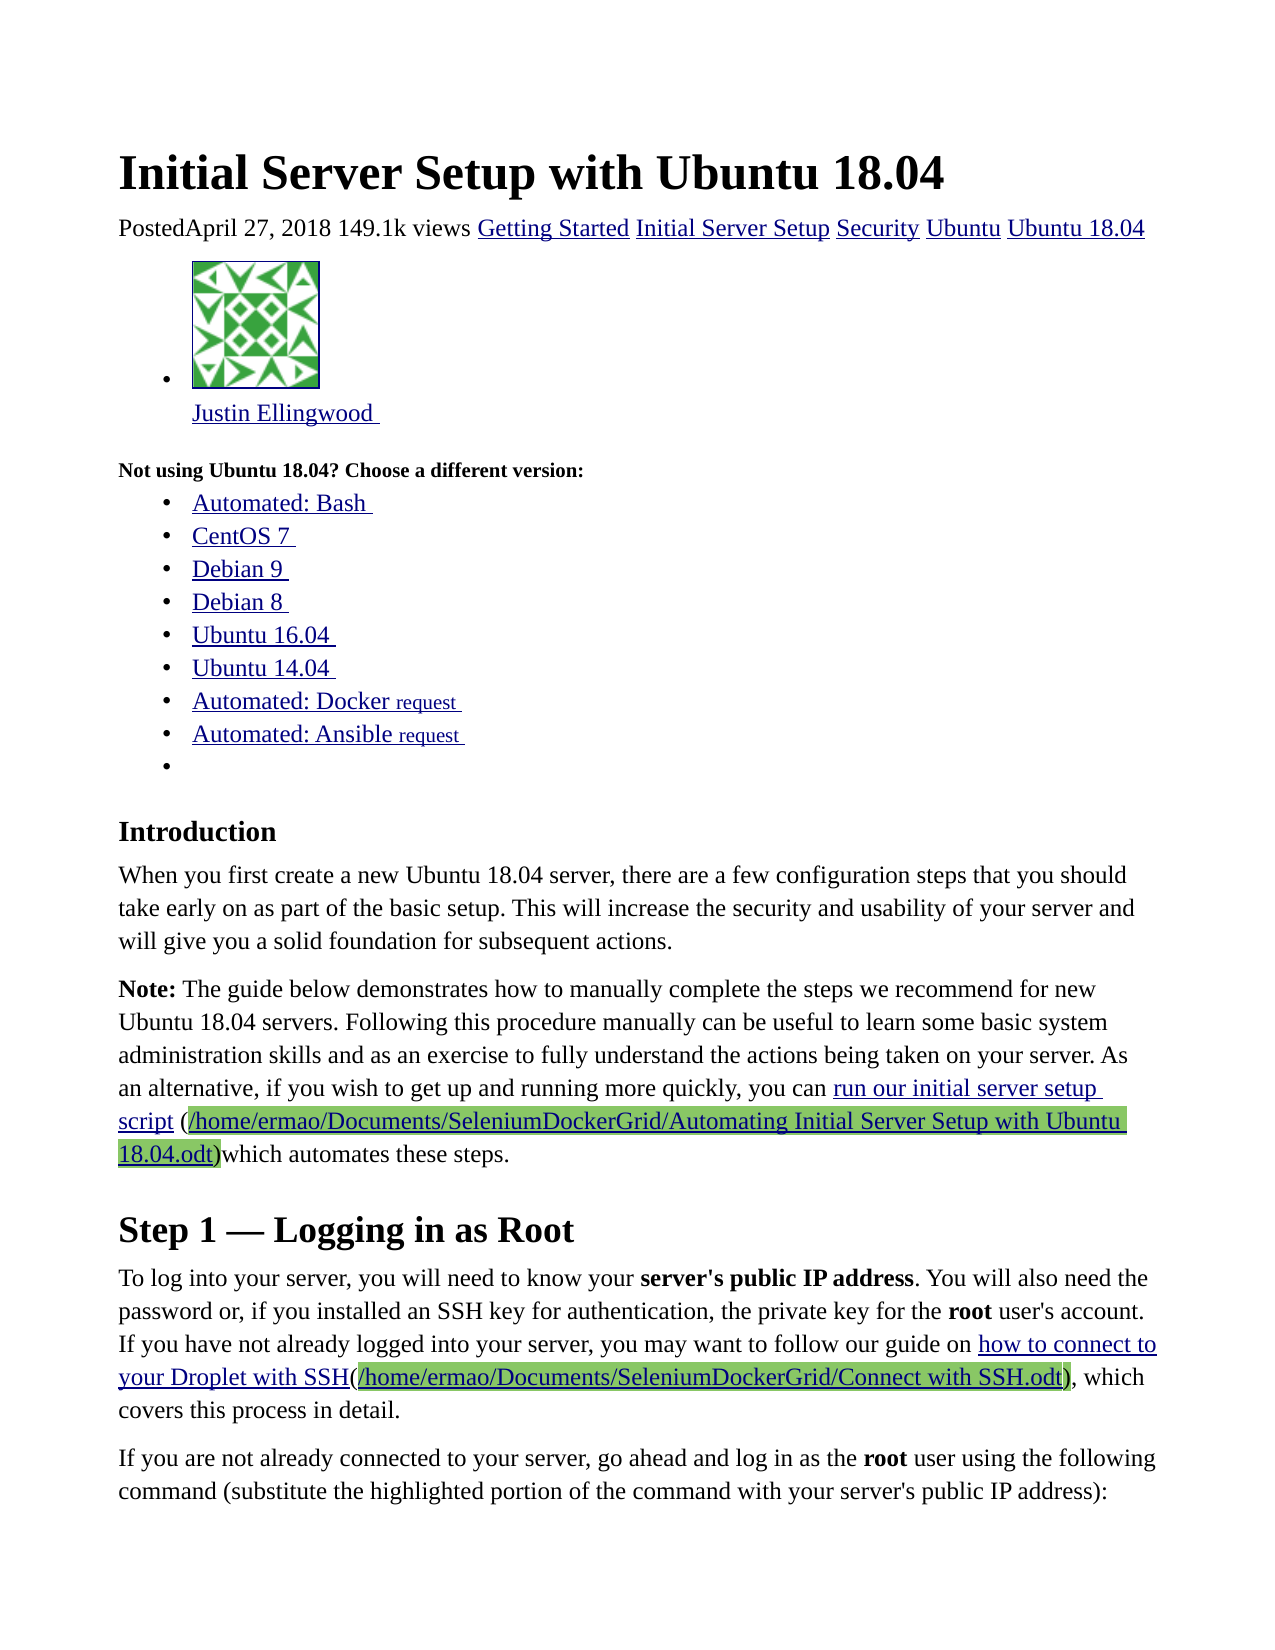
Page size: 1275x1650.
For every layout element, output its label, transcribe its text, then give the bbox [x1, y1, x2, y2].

text To log into your server, you will need to know your server's public IP address. You will also need the password or, if you installed an SSH key for authentication, the private key for the root user's account. If you have not already logged into your server, you may want to follow our guide on how to connect to your Droplet with SSH(/home/ermao/Documents/SeleniumDockerGrid/Connect with SSH.odt), which covers this process in detail. [118, 1263, 1157, 1424]
subtitle Step 1 — Logging in as Root [118, 1208, 1157, 1251]
text If you are not already connected to your server, go ahead and log in as the root user using the following command (substitute the highlighted portion of the command with your server's public IP address): [118, 1443, 1157, 1505]
list Automated: Docker request [162, 686, 1157, 715]
list Automated: Bash [162, 488, 1157, 517]
subtitle Not using Ubuntu 18.04? Choose a different version: [118, 458, 1157, 482]
subtitle Introduction [118, 814, 1157, 848]
list Debian 9 [162, 554, 1157, 583]
list Ubuntu 16.04 [162, 620, 1157, 649]
list Automated: Ansible request [162, 719, 1157, 748]
list Justin Ellingwood [162, 398, 1157, 426]
list CentOS 7 [162, 521, 1157, 550]
subtitle Initial Server Setup with Ubuntu 18.04 [118, 143, 1157, 201]
text Note: The guide below demonstrates how to manually complete the steps we recommend for new Ubuntu 18.04 servers. Following this procedure manually can be useful to learn some basic system administration skills and as an exercise to fully understand the actions being taken on your server. As an alternative, if you wish to get up and running more quickly, you can run our initial server setup script (/home/ermao/Documents/SeleniumDockerGrid/Automating Initial Server Setup with Ubuntu 18.04.odt)which automates these steps. [118, 974, 1157, 1168]
list Ubuntu 14.04 [162, 653, 1157, 682]
list Debian 8 [162, 587, 1157, 616]
picture [193, 262, 318, 387]
text PostedApril 27, 2018 149.1k views Getting Started Initial Server Setup Security Ubuntu Ubuntu 18.04 [118, 213, 1157, 242]
text When you first create a new Ubuntu 18.04 server, there are a few configuration steps that you should take early on as part of the basic setup. This will increase the security and usability of your server and will give you a solid foundation for subsequent actions. [118, 860, 1157, 955]
